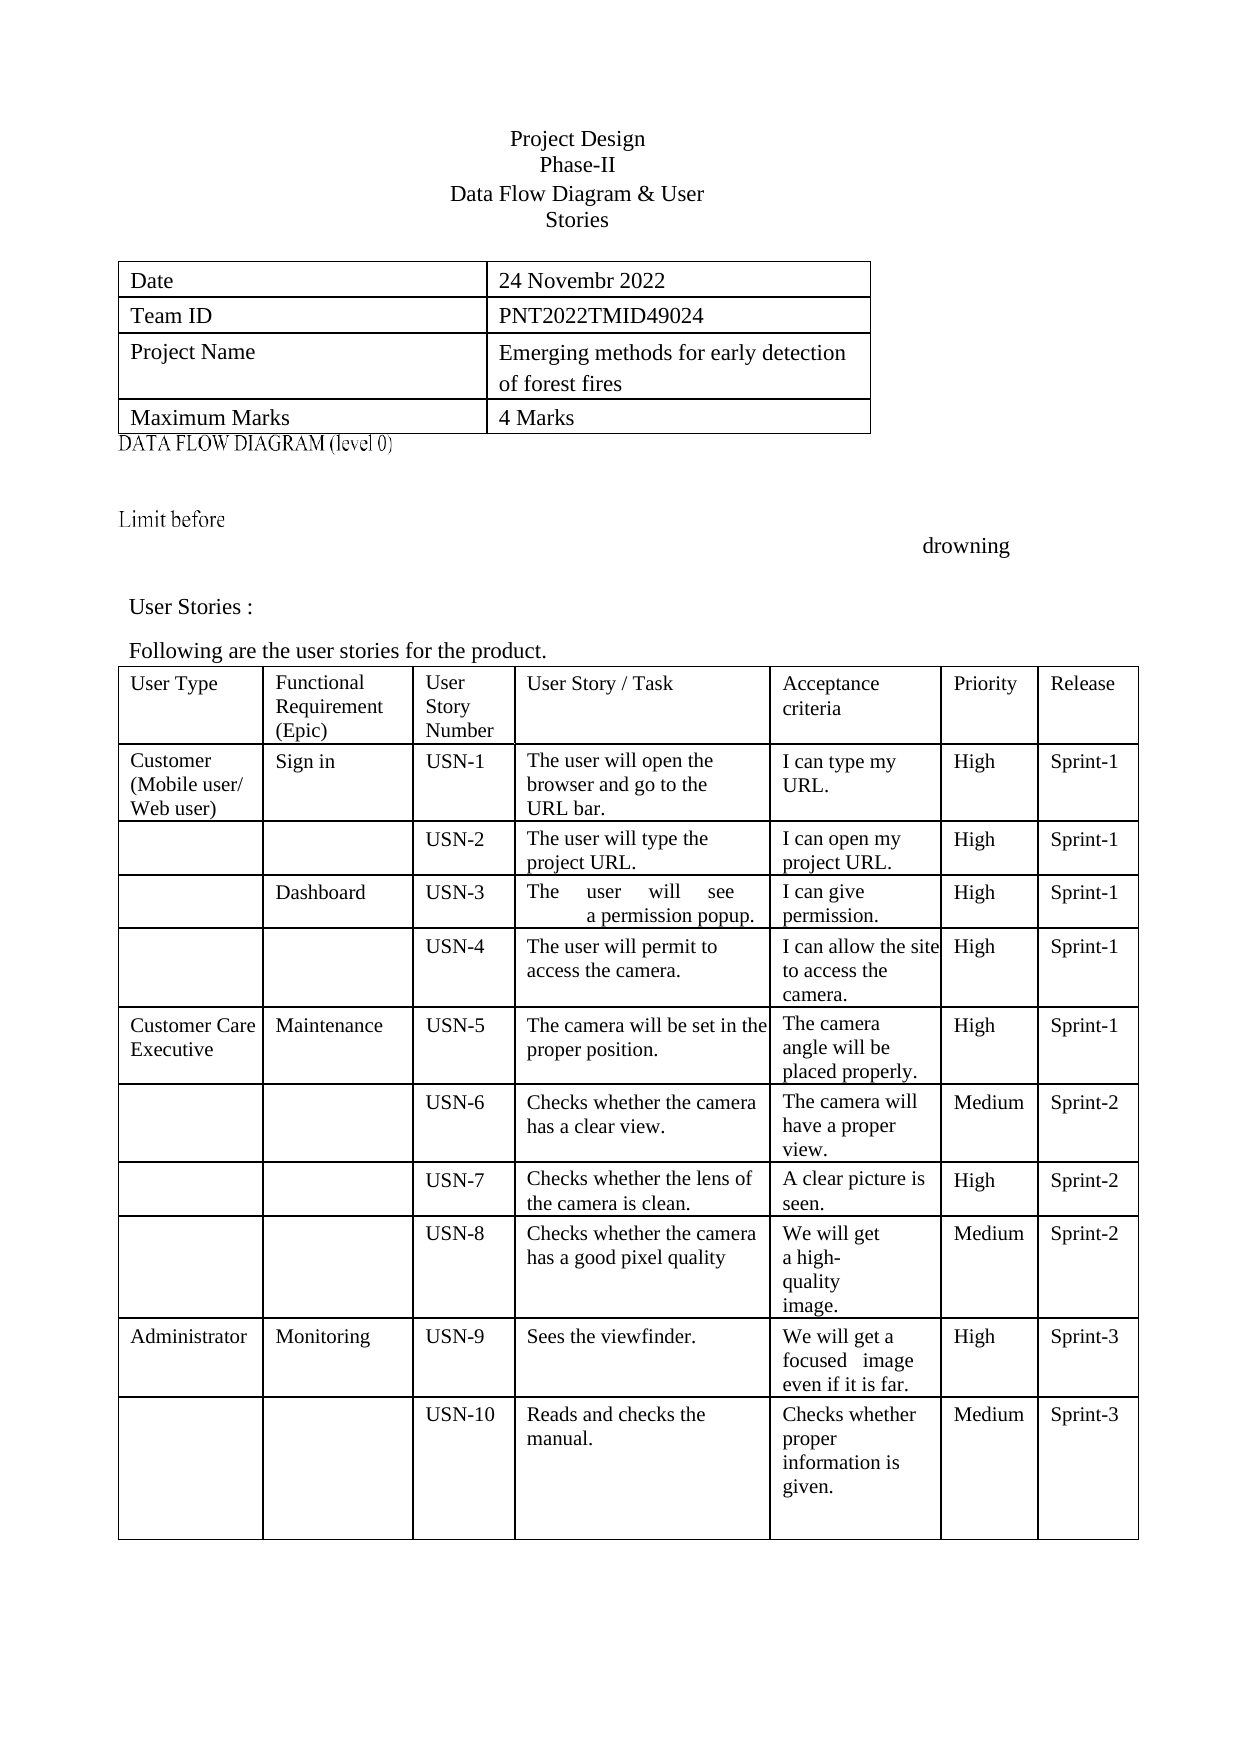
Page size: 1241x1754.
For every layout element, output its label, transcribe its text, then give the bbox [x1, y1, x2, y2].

table_cell Maintenance [264, 1008, 412, 1083]
table_cell Dashboard [264, 876, 412, 927]
table_cell Sprint-3 [1039, 1398, 1138, 1539]
table_cell High [942, 1319, 1037, 1396]
table_header 24 Novembr 2022 [488, 262, 870, 296]
table_cell Sprint-2 [1039, 1163, 1138, 1215]
table_cell We will get a focused image even if it is far. [771, 1319, 940, 1396]
table_cell USN-4 [414, 929, 514, 1006]
table_cell USN-5 [414, 1008, 514, 1083]
table_cell Sees the viewfinder. [516, 1319, 769, 1396]
table_cell Sprint-2 [1039, 1085, 1138, 1161]
table_header Acceptance criteria [771, 667, 940, 743]
table_cell Medium [942, 1217, 1037, 1317]
table_cell Sprint-1 [1039, 929, 1138, 1006]
table_header Priority [942, 667, 1037, 743]
table_cell [264, 822, 412, 874]
table_cell Sprint-1 [1039, 745, 1138, 820]
table_cell Checks whether proper information is given. [771, 1398, 940, 1539]
table_cell We will get a high-quality image. [771, 1217, 940, 1317]
table_cell Sign in [264, 745, 412, 820]
table_cell High [942, 822, 1037, 874]
table_cell The camera will have a proper view. [771, 1085, 940, 1161]
table_cell A clear picture is seen. [771, 1163, 940, 1215]
table_cell 4 Marks [488, 400, 870, 433]
table_cell Administrator [119, 1319, 262, 1396]
table_cell I can give permission. [771, 876, 940, 927]
text Data Flow Diagram & User Stories [435, 180, 719, 233]
table_cell High [942, 929, 1037, 1006]
table_cell USN-3 [414, 876, 514, 927]
table_cell Emerging methods for early detection of forest fires [488, 334, 870, 398]
table_cell USN-7 [414, 1163, 514, 1215]
table_cell High [942, 1008, 1037, 1083]
table_cell High [942, 876, 1037, 927]
table_header Functional Requirement (Epic) [264, 667, 412, 743]
table_cell High [942, 745, 1037, 820]
table_cell The user will permit to access the camera. [516, 929, 769, 1006]
table_cell Sprint-3 [1039, 1319, 1138, 1396]
table_header Release [1039, 667, 1138, 743]
table_cell Team ID [119, 298, 486, 332]
table_cell USN-9 [414, 1319, 514, 1396]
table_cell Sprint-1 [1039, 876, 1138, 927]
table_cell Sprint-1 [1039, 822, 1138, 874]
table_cell I can type my URL. [771, 745, 940, 820]
table_cell Monitoring [264, 1319, 412, 1396]
table_cell [264, 1217, 412, 1317]
table_cell Medium [942, 1085, 1037, 1161]
table_header User Story Number [414, 667, 514, 743]
table_cell The user will open the browser and go to the URL bar. [516, 745, 769, 820]
table_cell Maximum Marks [119, 400, 486, 433]
table_cell [119, 929, 262, 1006]
table_header User Story / Task [516, 667, 769, 743]
table_cell [264, 1085, 412, 1161]
table_cell [119, 1217, 262, 1317]
table_cell The user will type the project URL. [516, 822, 769, 874]
text Project Design Phase-II [488, 125, 667, 178]
text Following are the user stories for the product. [128, 637, 1122, 664]
table_cell Checks whether the camera has a good pixel quality [516, 1217, 769, 1317]
table_cell [119, 1163, 262, 1215]
table_cell Sprint-1 [1039, 1008, 1138, 1083]
table_cell Medium [942, 1398, 1037, 1539]
table_cell USN-1 [414, 745, 514, 820]
table_cell I can allow the site to access the camera. [771, 929, 940, 1006]
table_cell [264, 1398, 412, 1539]
table_cell Reads and checks the manual. [516, 1398, 769, 1539]
table_cell [264, 1163, 412, 1215]
text drowning [118, 532, 1010, 558]
table_cell [119, 822, 262, 874]
table_cell [119, 1398, 262, 1539]
table_cell USN-8 [414, 1217, 514, 1317]
table_cell USN-2 [414, 822, 514, 874]
table_cell The camera angle will be placed properly. [771, 1008, 940, 1083]
table_cell [119, 1085, 262, 1161]
table_cell Customer (Mobile user/ Web user) [119, 745, 262, 820]
text User Stories : [128, 593, 1122, 619]
table_cell Checks whether the camera has a clear view. [516, 1085, 769, 1161]
table_cell Project Name [119, 334, 486, 398]
table_cell [264, 929, 412, 1006]
table_cell Sprint-2 [1039, 1217, 1138, 1317]
table_cell USN-10 [414, 1398, 514, 1539]
table_cell PNT2022TMID49024 [488, 298, 870, 332]
table_cell USN-6 [414, 1085, 514, 1161]
table_cell I can open my project URL. [771, 822, 940, 874]
table_cell High [942, 1163, 1037, 1215]
table_header User Type [119, 667, 262, 743]
table_cell [119, 876, 262, 927]
table_cell The user will see a permission popup. [516, 876, 769, 927]
table_cell Customer Care Executive [119, 1008, 262, 1083]
table_cell Checks whether the lens of the camera is clean. [516, 1163, 769, 1215]
table_header Date [119, 262, 486, 296]
table_cell The camera will be set in the proper position. [516, 1008, 769, 1083]
